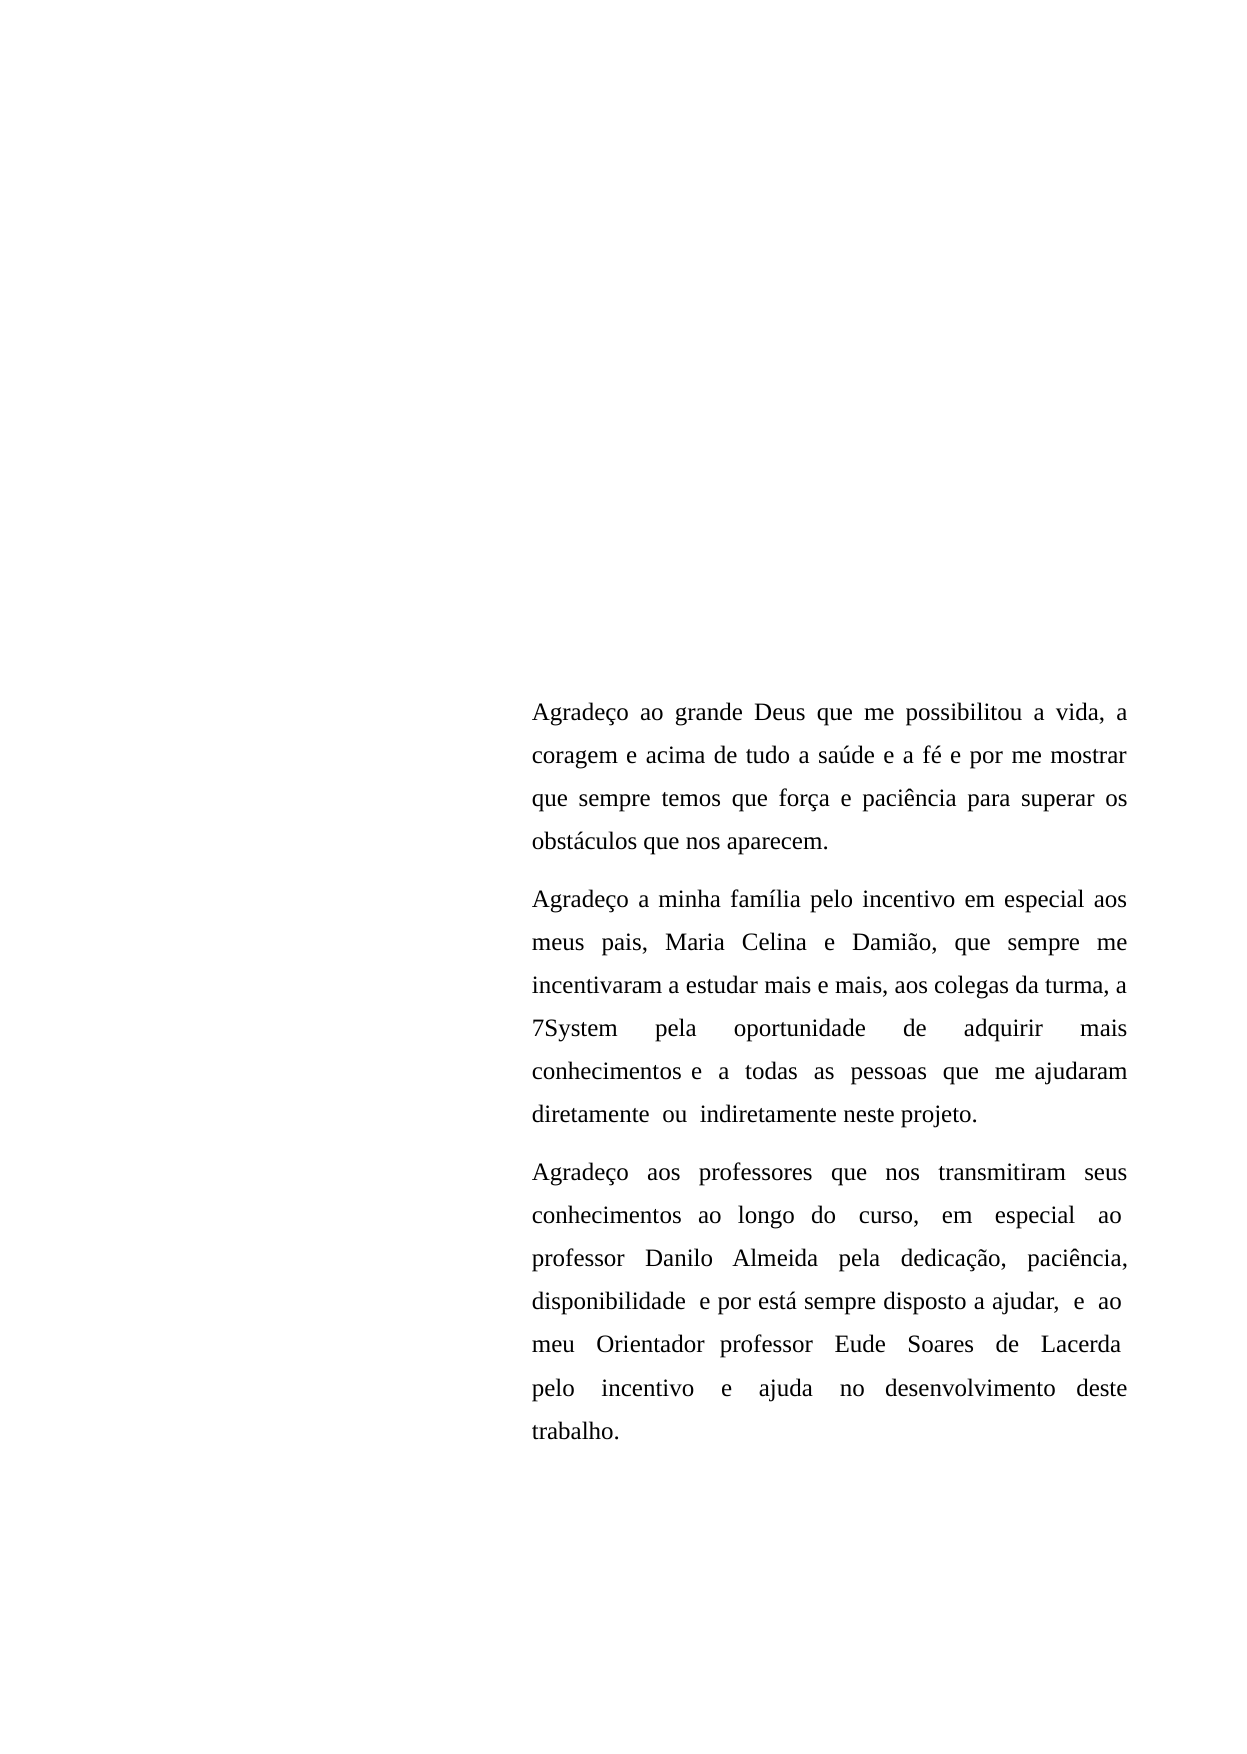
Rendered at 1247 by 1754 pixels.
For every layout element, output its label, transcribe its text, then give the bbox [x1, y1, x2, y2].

text Agradeço aos professores que nos transmitiram seus conhecimentos ao longo do curso, em especial ao professor Danilo Almeida pela dedicação, paciência, disponibilidade e por está sempre disposto a ajudar, e ao meu Orientador professor Eude Soares de Lacerda pelo incentivo e ajuda no desenvolvimento deste trabalho. [532, 1157, 1128, 1444]
text Agradeço a minha família pelo incentivo em especial aos meus pais, Maria Celina e Damião, que sempre me incentivaram a estudar mais e mais, aos colegas da turma, a 7System pela oportunidade de adquirir mais conhecimentos e a todas as pessoas que me ajudaram diretamente ou indiretamente neste projeto. [532, 884, 1128, 1128]
text Agradeço ao grande Deus que me possibilitou a vida, a coragem e acima de tudo a saúde e a fé e por me mostrar que sempre temos que força e paciência para superar os obstáculos que nos aparecem. [532, 697, 1128, 855]
